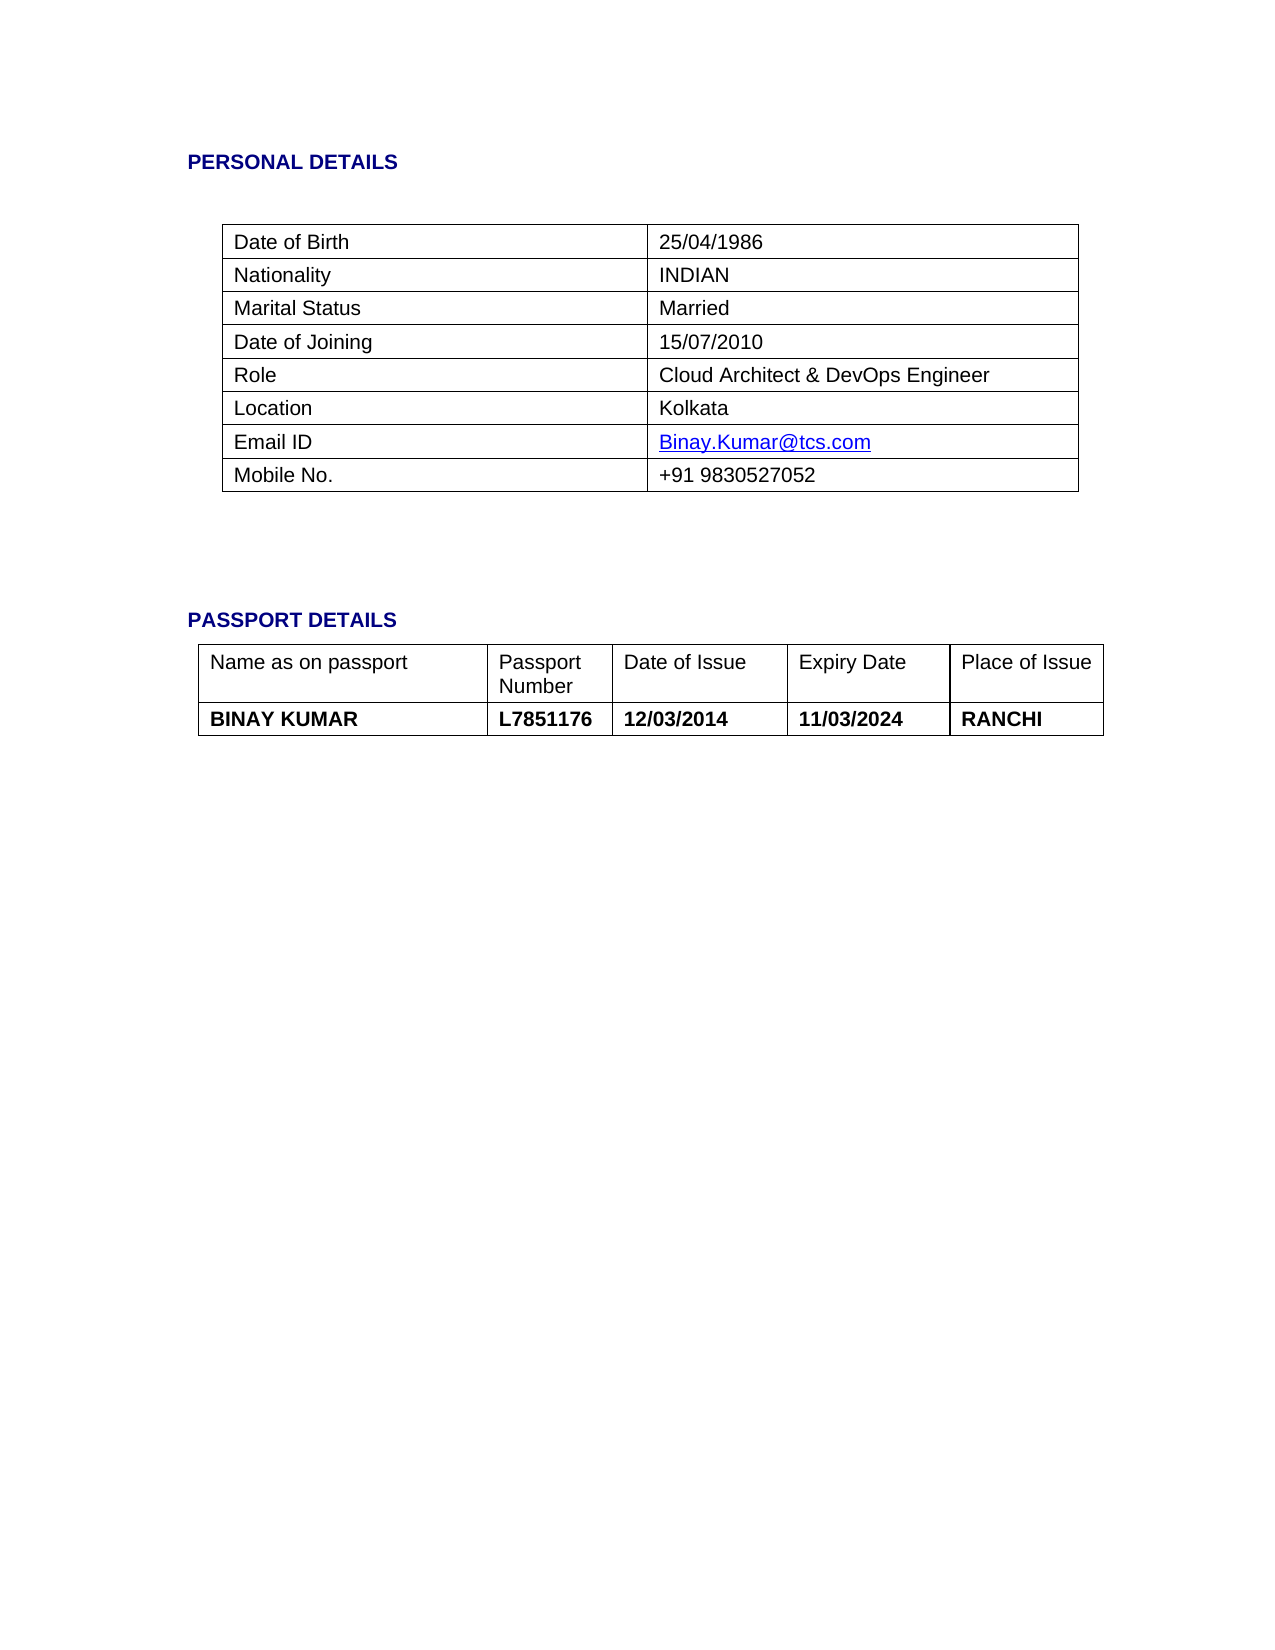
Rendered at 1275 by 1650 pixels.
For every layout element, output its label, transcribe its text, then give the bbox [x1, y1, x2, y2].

table_header Place of Issue [951, 645, 1103, 702]
table_cell BINAY KUMAR [199, 703, 487, 735]
table_cell L7851176 [488, 703, 612, 735]
table_header Date of Issue [613, 645, 787, 702]
table_cell 11/03/2024 [788, 703, 949, 735]
table_cell 15/07/2010 [648, 325, 1078, 358]
table_header 25/04/1986 [648, 225, 1078, 258]
table_cell Kolkata [648, 392, 1078, 424]
table_header Passport Number [488, 645, 612, 702]
table_cell Nationality [223, 259, 647, 291]
table_cell +91 9830527052 [648, 459, 1078, 491]
table_header Name as on passport [199, 645, 487, 702]
table_cell Married [648, 292, 1078, 324]
table_cell Marital Status [223, 292, 647, 324]
text PERSONAL DETAILS [187, 150, 1087, 174]
table_cell RANCHI [951, 703, 1103, 735]
table_cell Cloud Architect & DevOps Engineer [648, 359, 1078, 391]
table_cell Mobile No. [223, 459, 647, 491]
table_header Expiry Date [788, 645, 949, 702]
table_cell 12/03/2014 [613, 703, 787, 735]
text PASSPORT DETAILS [187, 608, 1087, 632]
table_cell INDIAN [648, 259, 1078, 291]
table_cell Location [223, 392, 647, 424]
table_cell Role [223, 359, 647, 391]
table_cell Email ID [223, 425, 647, 458]
table_cell Binay.Kumar@tcs.com [648, 425, 1078, 458]
table_header Date of Birth [223, 225, 647, 258]
table_cell Date of Joining [223, 325, 647, 358]
